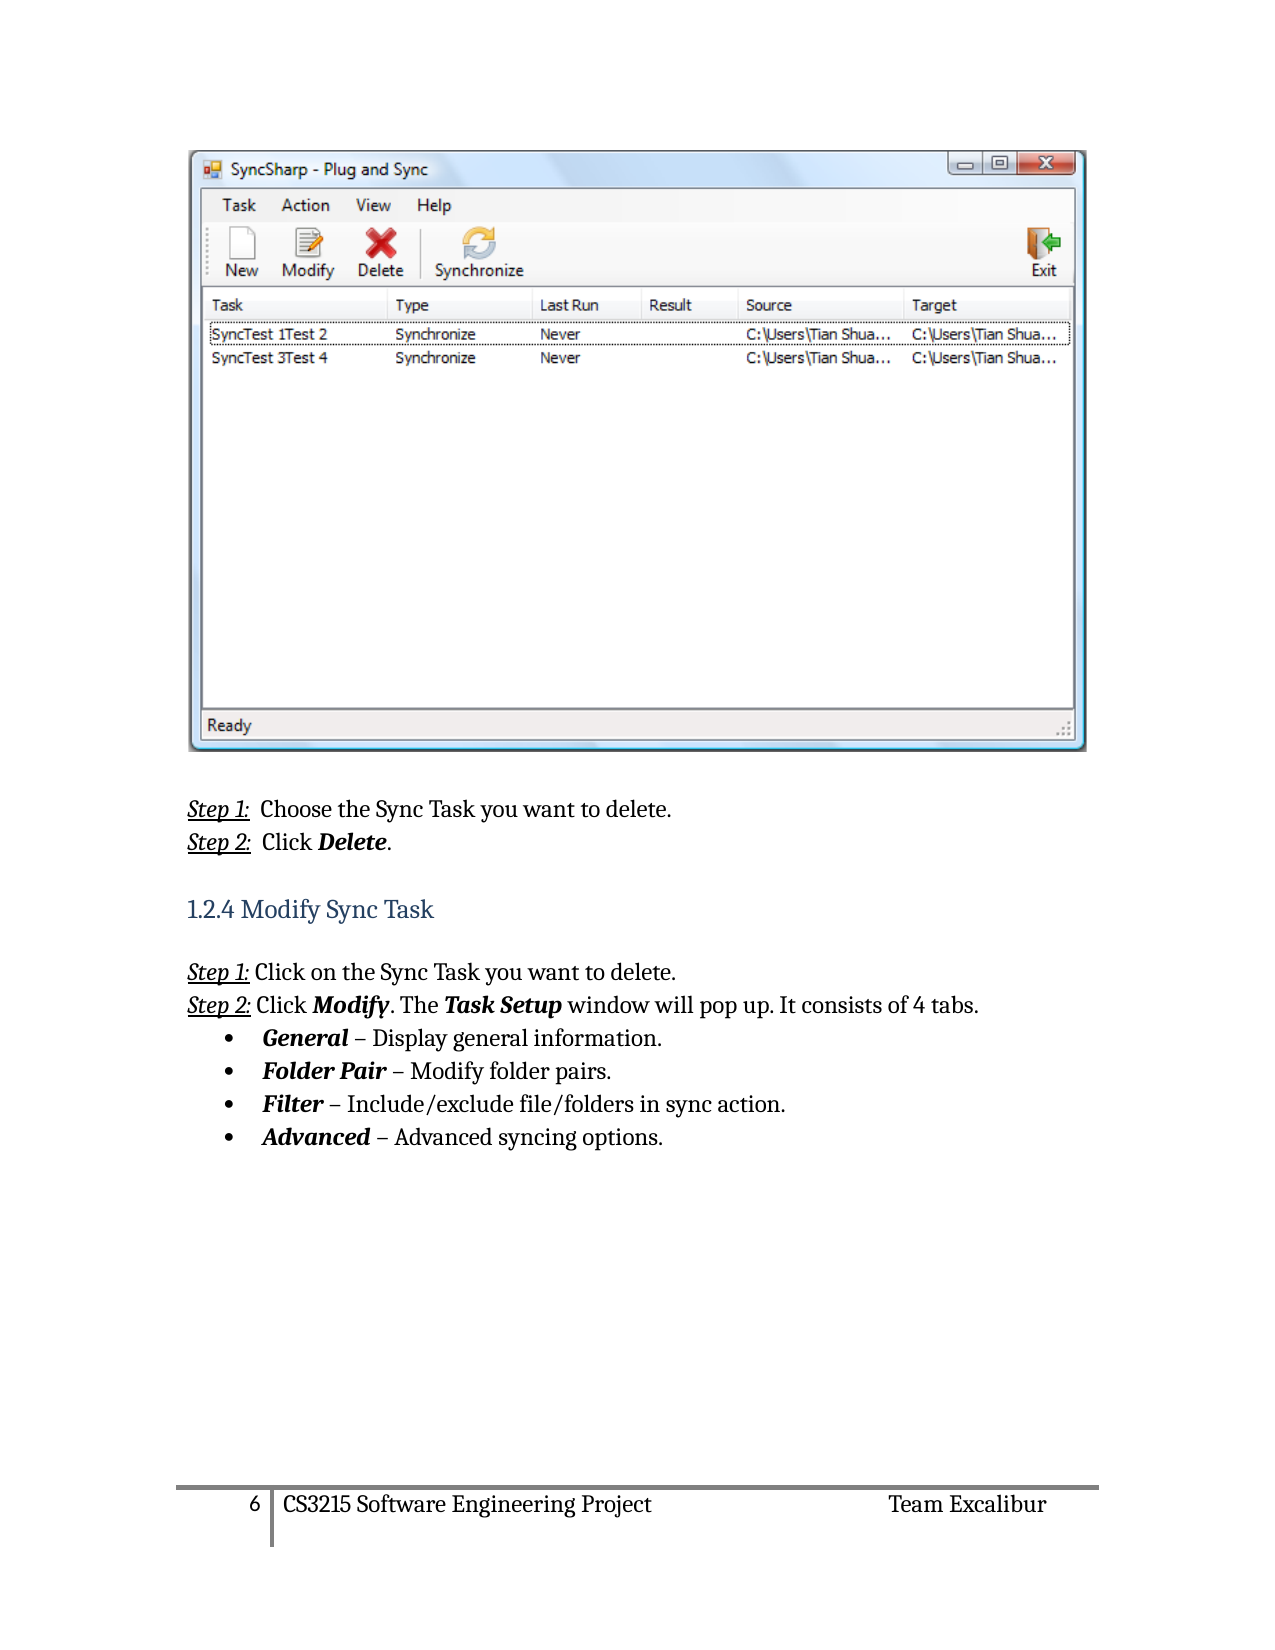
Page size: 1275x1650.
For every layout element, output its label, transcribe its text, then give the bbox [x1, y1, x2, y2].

list Advanced – Advanced syncing options. [225, 1123, 1087, 1152]
list General – Display general information. [225, 1024, 1087, 1053]
text Step 1: Choose the Sync Task you want to delete. [187, 795, 1087, 823]
list Filter – Include/exclude file/folders in sync action. [225, 1090, 1087, 1119]
text Step 1: Click on the Sync Task you want to delete. [187, 958, 1087, 987]
text Step 2: Click Modify. The Task Setup window will pop up. It consists of 4 tabs. [187, 991, 1087, 1020]
text 1.2.4 Modify Sync Task [187, 894, 1087, 925]
list Folder Pair – Modify folder pairs. [225, 1057, 1087, 1086]
picture [188, 150, 1087, 752]
text Step 2: Click Delete. [187, 828, 1087, 857]
